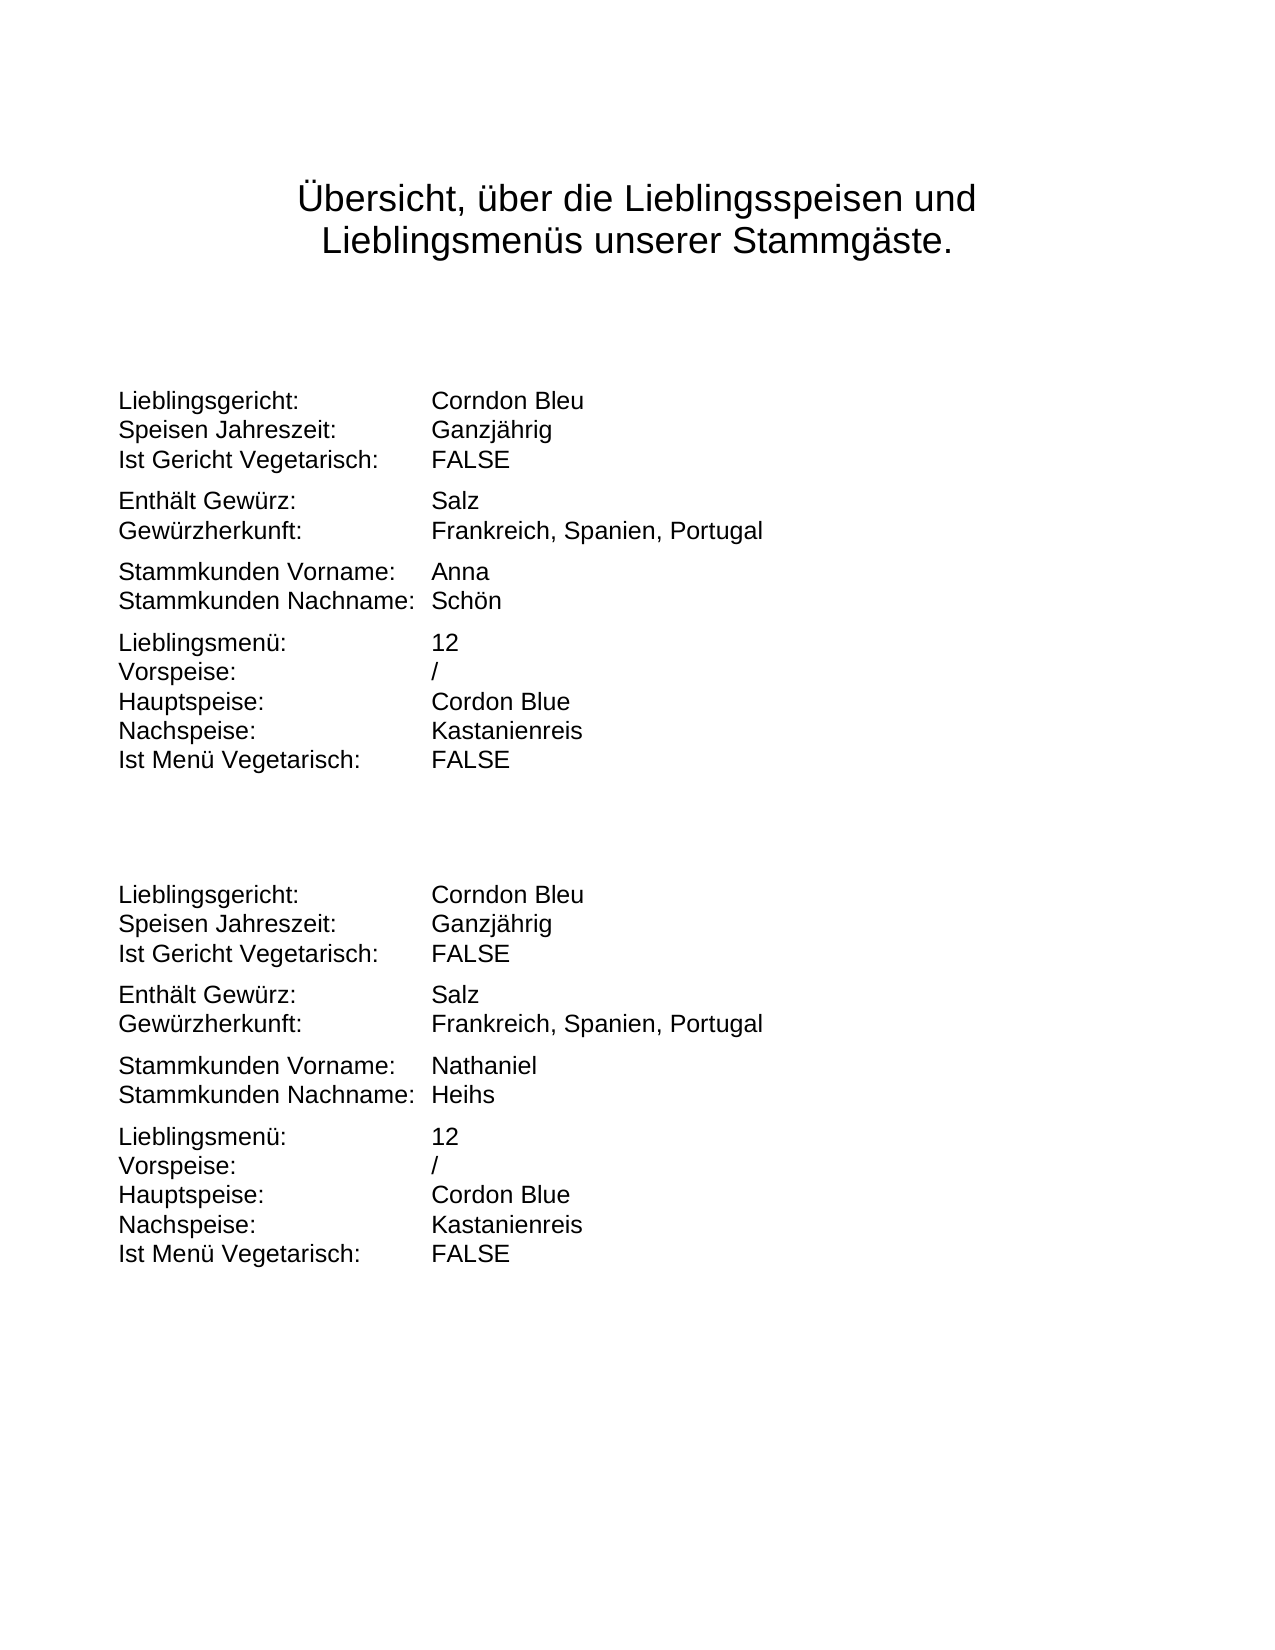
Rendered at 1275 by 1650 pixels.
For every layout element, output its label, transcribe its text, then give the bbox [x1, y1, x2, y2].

table_cell [431, 940, 768, 969]
table_cell [118, 546, 1157, 558]
table_cell Kastanienreis [431, 1211, 768, 1240]
table_cell [118, 1270, 1157, 1327]
table_cell [768, 1181, 1157, 1211]
table_cell Frankreich, Spanien, Portugal [431, 517, 768, 546]
table_cell Stammkunden Nachname: [118, 1081, 428, 1111]
table_cell [768, 1123, 1157, 1152]
table_cell [431, 446, 768, 475]
table_cell Stammkunden Vorname: [118, 1052, 428, 1081]
table_cell [768, 688, 1157, 717]
table_cell [768, 746, 1157, 776]
table_cell [768, 387, 1157, 416]
table_cell Hauptspeise: [118, 1181, 428, 1211]
table_cell [118, 969, 1157, 981]
table_cell Speisen Jahreszeit: [118, 416, 428, 446]
table_cell Lieblingsgericht: [118, 387, 428, 416]
table_cell Stammkunden Vorname: [118, 558, 428, 587]
table_cell [768, 1081, 1157, 1111]
table_cell Ganzjährig [431, 416, 768, 446]
table_cell [118, 776, 1157, 833]
table_cell Vorspeise: [118, 658, 428, 687]
table_cell [431, 629, 768, 658]
table_cell Ist Menü Vegetarisch: [118, 746, 428, 776]
table_cell [431, 746, 768, 776]
table_cell [768, 1211, 1157, 1240]
table_cell [768, 717, 1157, 746]
table_cell [768, 629, 1157, 658]
table_cell [768, 1152, 1157, 1181]
table_cell [768, 1240, 1157, 1270]
table_cell Speisen Jahreszeit: [118, 910, 428, 940]
table_cell / [431, 1152, 768, 1181]
table_cell Enthält Gewürz: [118, 487, 428, 517]
table_cell [768, 981, 1157, 1010]
table_cell [768, 416, 1157, 446]
table_cell Corndon Bleu [431, 387, 768, 416]
table_cell [768, 658, 1157, 687]
table_cell [118, 617, 1157, 628]
table_cell [431, 1240, 768, 1270]
table_cell [431, 1123, 768, 1152]
table_cell Corndon Bleu [431, 881, 768, 910]
table_cell [768, 1052, 1157, 1081]
table_cell [768, 940, 1157, 969]
table_cell Ist Menü Vegetarisch: [118, 1240, 428, 1270]
table_cell Lieblingsmenü: [118, 629, 428, 658]
table_cell Lieblingsgericht: [118, 881, 428, 910]
table_cell Gewürzherkunft: [118, 517, 428, 546]
table_cell [768, 517, 1157, 546]
table_cell Ganzjährig [431, 910, 768, 940]
table_cell Vorspeise: [118, 1152, 428, 1181]
table_cell Enthält Gewürz: [118, 981, 428, 1010]
table_cell / [431, 658, 768, 687]
table_cell Ist Gericht Vegetarisch: [118, 940, 428, 969]
table_cell Salz [431, 487, 768, 517]
table_cell Cordon Blue [431, 688, 768, 717]
table_cell [768, 587, 1157, 617]
table_cell Salz [431, 981, 768, 1010]
table_cell Gewürzherkunft: [118, 1010, 428, 1040]
table_cell Nachspeise: [118, 1211, 428, 1240]
table_cell Nathaniel [431, 1052, 768, 1081]
table_cell Hauptspeise: [118, 688, 428, 717]
table_cell Anna [431, 558, 768, 587]
table_cell Ist Gericht Vegetarisch: [118, 446, 428, 475]
table_cell Schön [431, 587, 768, 617]
table_cell [768, 881, 1157, 910]
table_cell [768, 1010, 1157, 1040]
table_cell [768, 558, 1157, 587]
table_cell [768, 910, 1157, 940]
table_cell [118, 1040, 1157, 1052]
table_cell Heihs [431, 1081, 768, 1111]
table_cell [118, 475, 1157, 487]
table_cell [768, 487, 1157, 517]
table_cell Nachspeise: [118, 717, 428, 746]
table_cell Frankreich, Spanien, Portugal [431, 1010, 768, 1040]
table_cell [768, 446, 1157, 475]
table_cell Kastanienreis [431, 717, 768, 746]
table_cell [118, 340, 1157, 387]
table_cell Lieblingsmenü: [118, 1123, 428, 1152]
table_cell Stammkunden Nachname: [118, 587, 428, 617]
table_cell [118, 1111, 1157, 1122]
table_cell Cordon Blue [431, 1181, 768, 1211]
table_cell [118, 834, 1157, 881]
